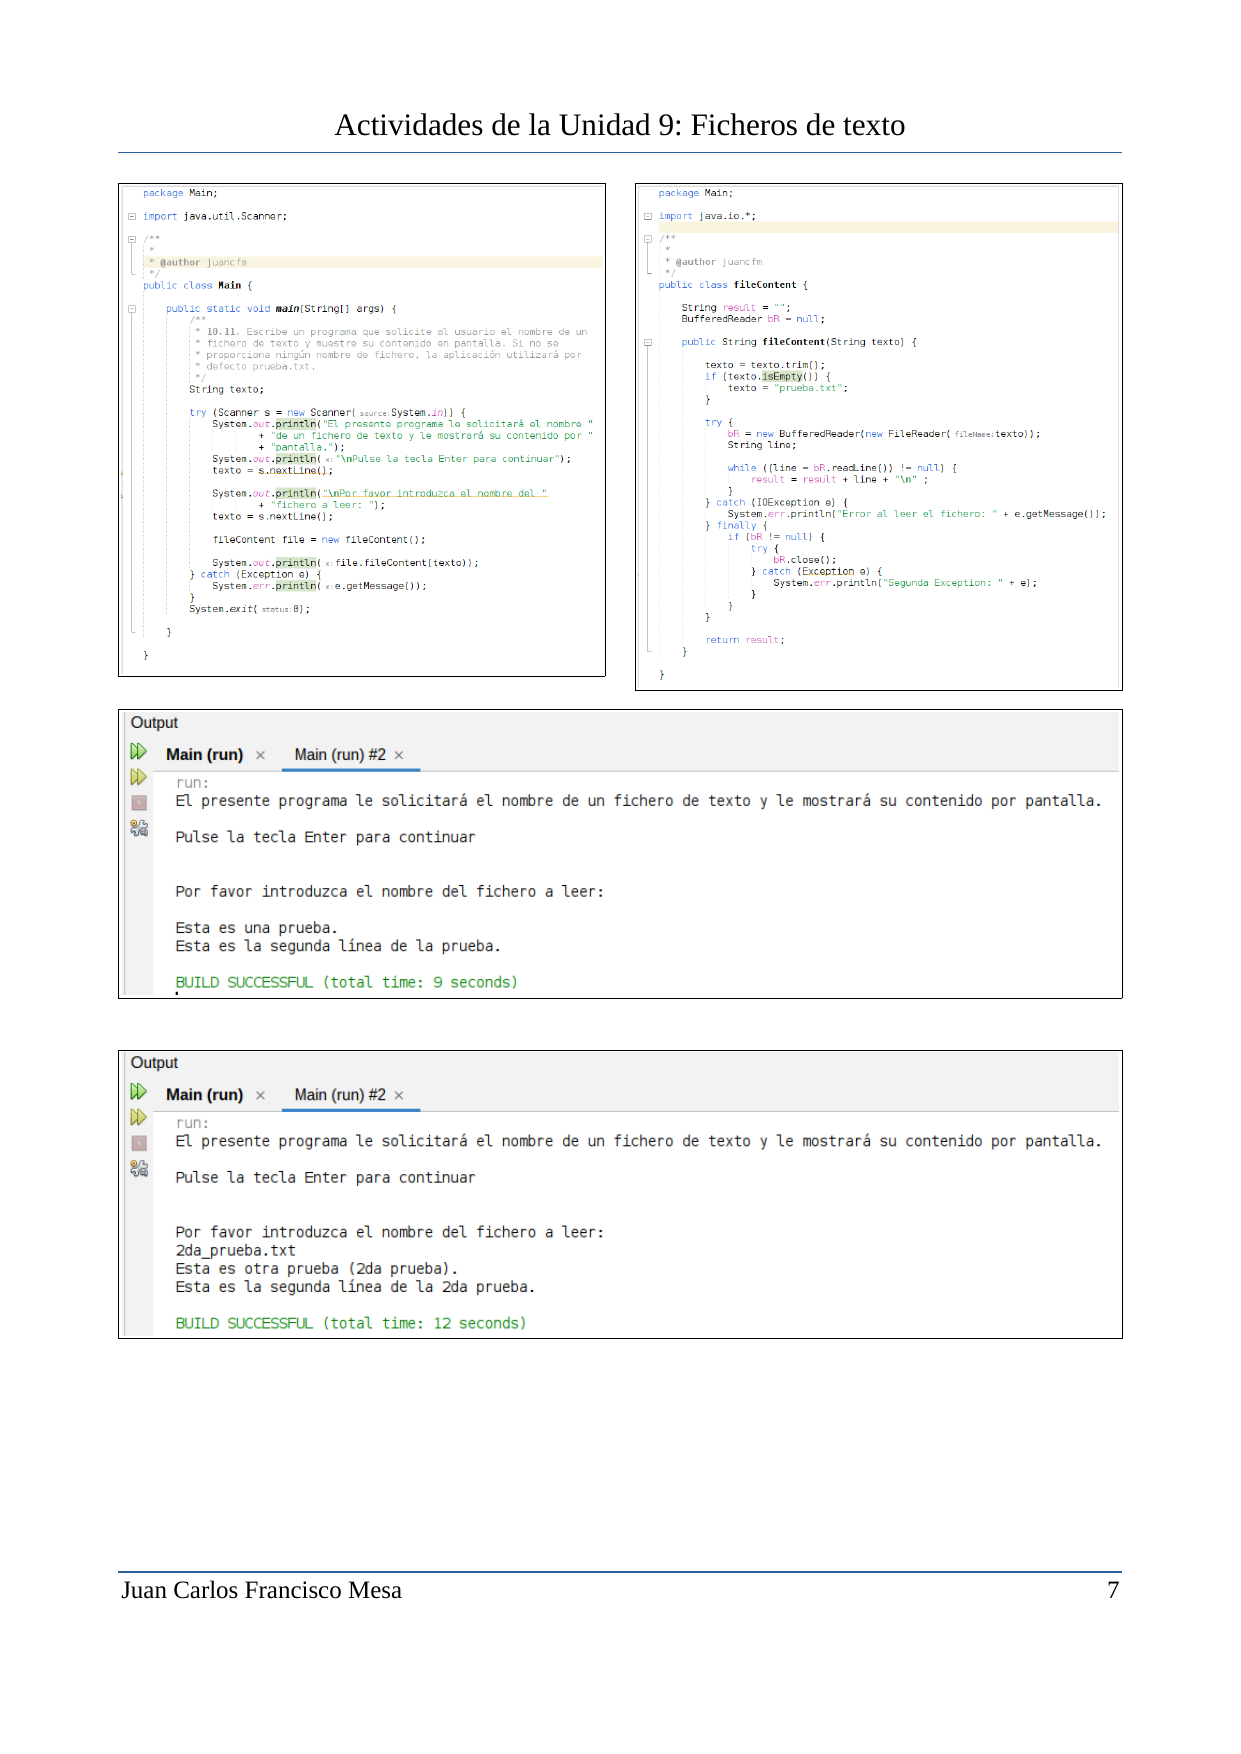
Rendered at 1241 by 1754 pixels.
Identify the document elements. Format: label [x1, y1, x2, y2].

picture [121, 185, 603, 674]
picture [121, 712, 1119, 995]
picture [121, 1052, 1119, 1336]
picture [637, 185, 1119, 688]
